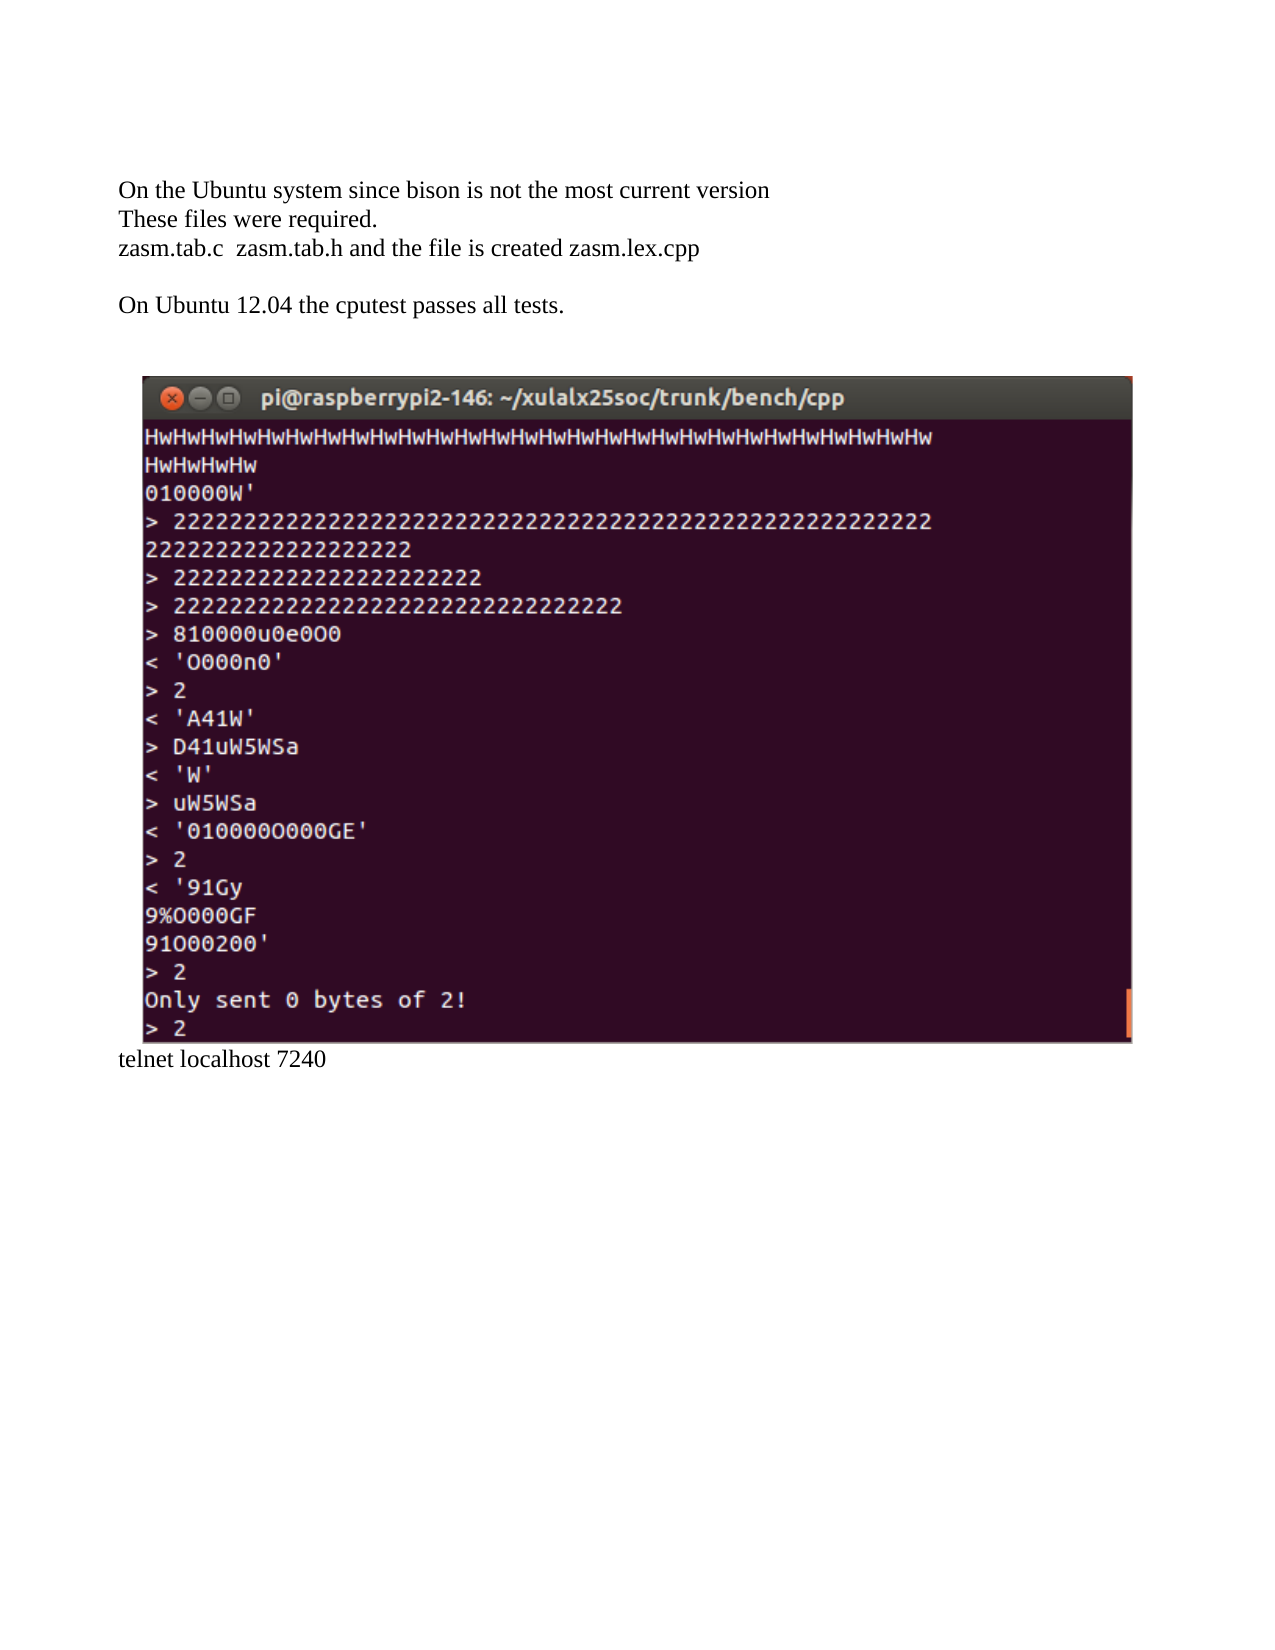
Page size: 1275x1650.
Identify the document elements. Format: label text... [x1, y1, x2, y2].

text On the Ubuntu system since bison is not the most current version [118, 176, 1157, 204]
text telnet localhost 7240 [118, 1044, 1157, 1073]
text These files were required. [118, 204, 1157, 233]
text On Ubuntu 12.04 the cputest passes all tests. [118, 291, 1157, 319]
picture [142, 376, 1133, 1044]
text zasm.tab.c zasm.tab.h and the file is created zasm.lex.cpp [118, 233, 1157, 262]
